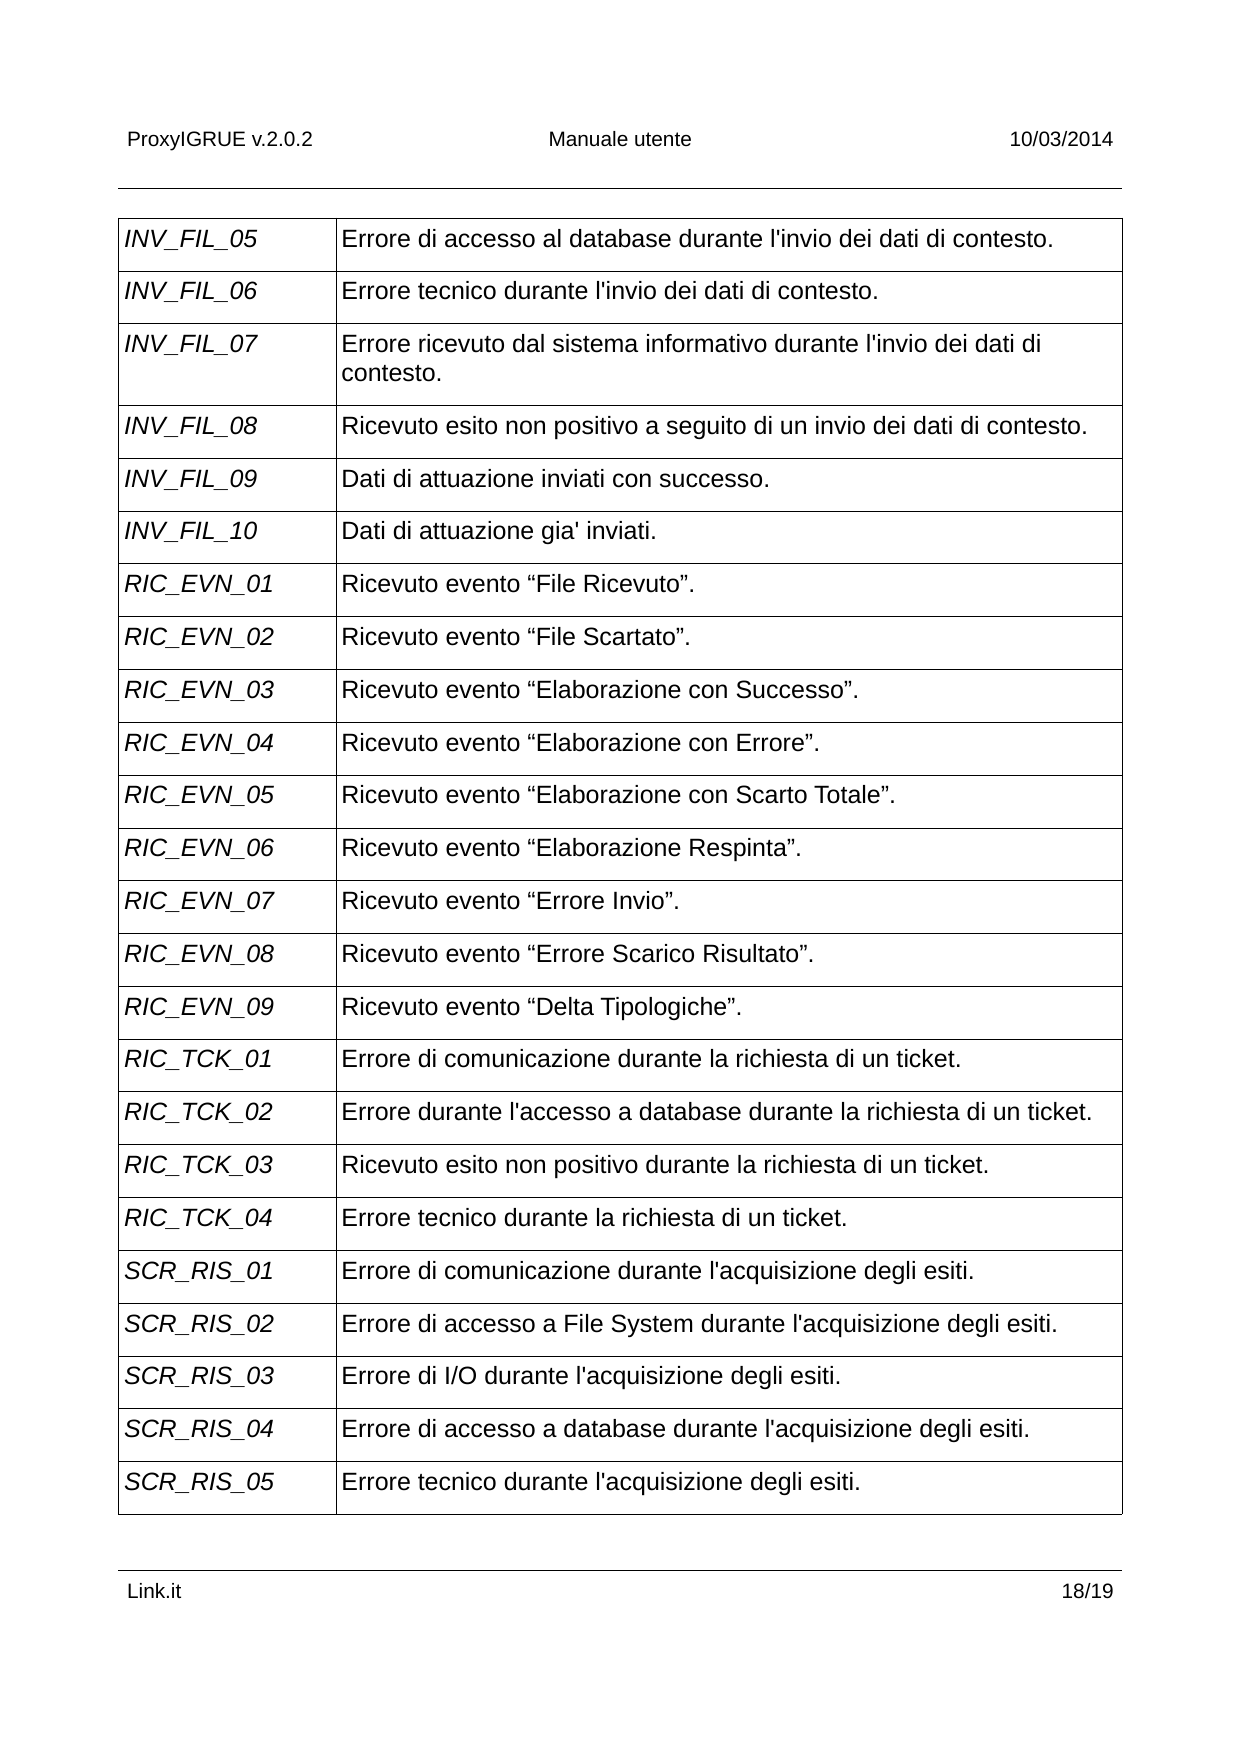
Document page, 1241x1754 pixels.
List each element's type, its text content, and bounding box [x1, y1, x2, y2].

table_cell SCR_RIS_04 [119, 1409, 336, 1461]
table_cell INV_FIL_10 [119, 512, 336, 563]
table_cell Errore tecnico durante l'acquisizione degli esiti. [337, 1462, 1122, 1514]
table_cell INV_FIL_09 [119, 459, 336, 511]
table_cell RIC_EVN_03 [119, 670, 336, 722]
table_cell RIC_EVN_01 [119, 564, 336, 616]
table_cell Ricevuto esito non positivo durante la richiesta di un ticket. [337, 1145, 1122, 1197]
table_cell Ricevuto esito non positivo a seguito di un invio dei dati di contesto. [337, 406, 1122, 458]
table_cell RIC_EVN_05 [119, 776, 336, 827]
table_cell Errore di comunicazione durante l'acquisizione degli esiti. [337, 1251, 1122, 1303]
table_cell Ricevuto evento “File Scartato”. [337, 617, 1122, 669]
table_cell RIC_TCK_02 [119, 1092, 336, 1144]
table_cell Ricevuto evento “Delta Tipologiche”. [337, 987, 1122, 1039]
table_cell RIC_TCK_03 [119, 1145, 336, 1197]
table_cell Ricevuto evento “Elaborazione con Errore”. [337, 723, 1122, 774]
table_cell SCR_RIS_05 [119, 1462, 336, 1514]
table_cell Ricevuto evento “Elaborazione Respinta”. [337, 829, 1122, 880]
table_cell RIC_EVN_09 [119, 987, 336, 1039]
table_cell SCR_RIS_03 [119, 1357, 336, 1408]
table_cell INV_FIL_05 [119, 219, 336, 271]
table_cell Ricevuto evento “Errore Scarico Risultato”. [337, 934, 1122, 986]
table_cell Errore di accesso a database durante l'acquisizione degli esiti. [337, 1409, 1122, 1461]
table_cell INV_FIL_08 [119, 406, 336, 458]
table_cell Errore ricevuto dal sistema informativo durante l'invio dei dati di contesto. [337, 324, 1122, 405]
table_cell Errore di I/O durante l'acquisizione degli esiti. [337, 1357, 1122, 1408]
table_cell Errore tecnico durante l'invio dei dati di contesto. [337, 272, 1122, 323]
table_cell Errore di accesso a File System durante l'acquisizione degli esiti. [337, 1304, 1122, 1356]
table_cell Errore di accesso al database durante l'invio dei dati di contesto. [337, 219, 1122, 271]
table_cell INV_FIL_06 [119, 272, 336, 323]
table_cell Errore durante l'accesso a database durante la richiesta di un ticket. [337, 1092, 1122, 1144]
table_cell RIC_EVN_04 [119, 723, 336, 774]
table_cell RIC_EVN_08 [119, 934, 336, 986]
table_cell RIC_TCK_04 [119, 1198, 336, 1250]
table_cell SCR_RIS_01 [119, 1251, 336, 1303]
table_cell Dati di attuazione inviati con successo. [337, 459, 1122, 511]
table_cell Ricevuto evento “Elaborazione con Successo”. [337, 670, 1122, 722]
table_cell RIC_EVN_06 [119, 829, 336, 880]
table_cell SCR_RIS_02 [119, 1304, 336, 1356]
table_cell INV_FIL_07 [119, 324, 336, 405]
table_cell RIC_TCK_01 [119, 1040, 336, 1091]
table_cell Errore di comunicazione durante la richiesta di un ticket. [337, 1040, 1122, 1091]
table_cell RIC_EVN_07 [119, 881, 336, 933]
table_cell Errore tecnico durante la richiesta di un ticket. [337, 1198, 1122, 1250]
table_cell RIC_EVN_02 [119, 617, 336, 669]
table_cell Ricevuto evento “Elaborazione con Scarto Totale”. [337, 776, 1122, 827]
table_cell Dati di attuazione gia' inviati. [337, 512, 1122, 563]
table_cell Ricevuto evento “Errore Invio”. [337, 881, 1122, 933]
table_cell Ricevuto evento “File Ricevuto”. [337, 564, 1122, 616]
